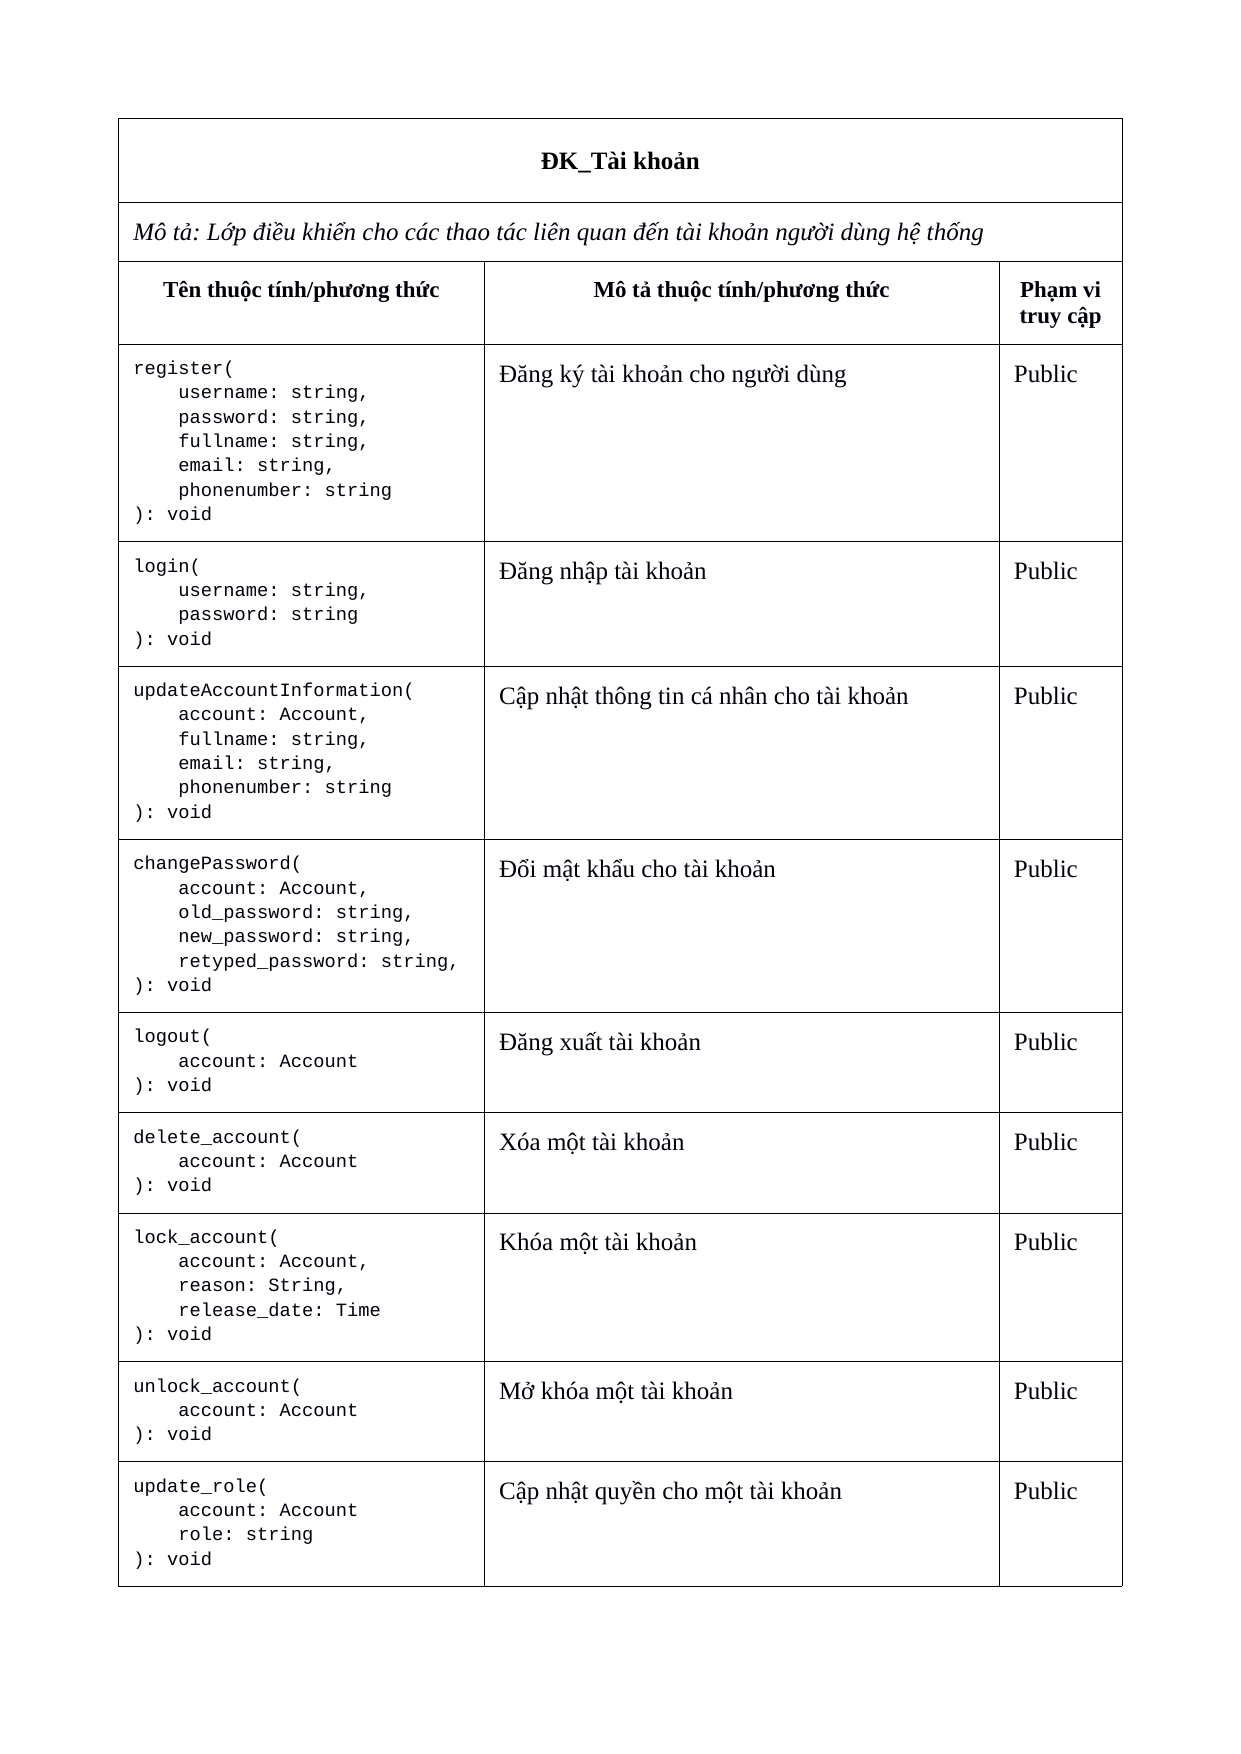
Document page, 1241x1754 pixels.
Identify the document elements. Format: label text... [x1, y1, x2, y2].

table_cell Public [1000, 542, 1122, 666]
table_cell Phạm vi truy cập [1000, 262, 1122, 344]
table_cell unlock_account( account: Account ): void [119, 1362, 484, 1461]
table_cell Đăng ký tài khoản cho người dùng [485, 345, 999, 541]
table_cell Mở khóa một tài khoản [485, 1362, 999, 1461]
table_cell Mô tả: Lớp điều khiển cho các thao tác liên quan đến tài khoản người dùng hệ thống [119, 203, 1122, 261]
table_cell Cập nhật thông tin cá nhân cho tài khoản [485, 667, 999, 839]
table_cell Public [1000, 1113, 1122, 1212]
table_cell Public [1000, 1362, 1122, 1461]
table_cell delete_account( account: Account ): void [119, 1113, 484, 1212]
table_cell lock_account( account: Account, reason: String, release_date: Time ): void [119, 1214, 484, 1361]
table_cell update_role( account: Account role: string ): void [119, 1462, 484, 1586]
table_cell logout( account: Account ): void [119, 1013, 484, 1112]
table_cell Mô tả thuộc tính/phương thức [485, 262, 999, 344]
table_cell Tên thuộc tính/phương thức [119, 262, 484, 344]
table_cell login( username: string, password: string ): void [119, 542, 484, 666]
table_cell Public [1000, 840, 1122, 1012]
table_cell updateAccountInformation( account: Account, fullname: string, email: string, phonenumber: string ): void [119, 667, 484, 839]
table_cell Public [1000, 345, 1122, 541]
table_cell Cập nhật quyền cho một tài khoản [485, 1462, 999, 1586]
table_cell register( username: string, password: string, fullname: string, email: string, phonenumber: string ): void [119, 345, 484, 541]
table_cell Public [1000, 1462, 1122, 1586]
table_cell Public [1000, 1013, 1122, 1112]
table_cell Public [1000, 1214, 1122, 1361]
table_header ĐK_Tài khoản [119, 119, 1122, 202]
table_cell Đăng nhập tài khoản [485, 542, 999, 666]
table_cell Đăng xuất tài khoản [485, 1013, 999, 1112]
table_cell Public [1000, 667, 1122, 839]
table_cell changePassword( account: Account, old_password: string, new_password: string, retyped_password: string, ): void [119, 840, 484, 1012]
table_cell Xóa một tài khoản [485, 1113, 999, 1212]
table_cell Khóa một tài khoản [485, 1214, 999, 1361]
table_cell Đổi mật khẩu cho tài khoản [485, 840, 999, 1012]
